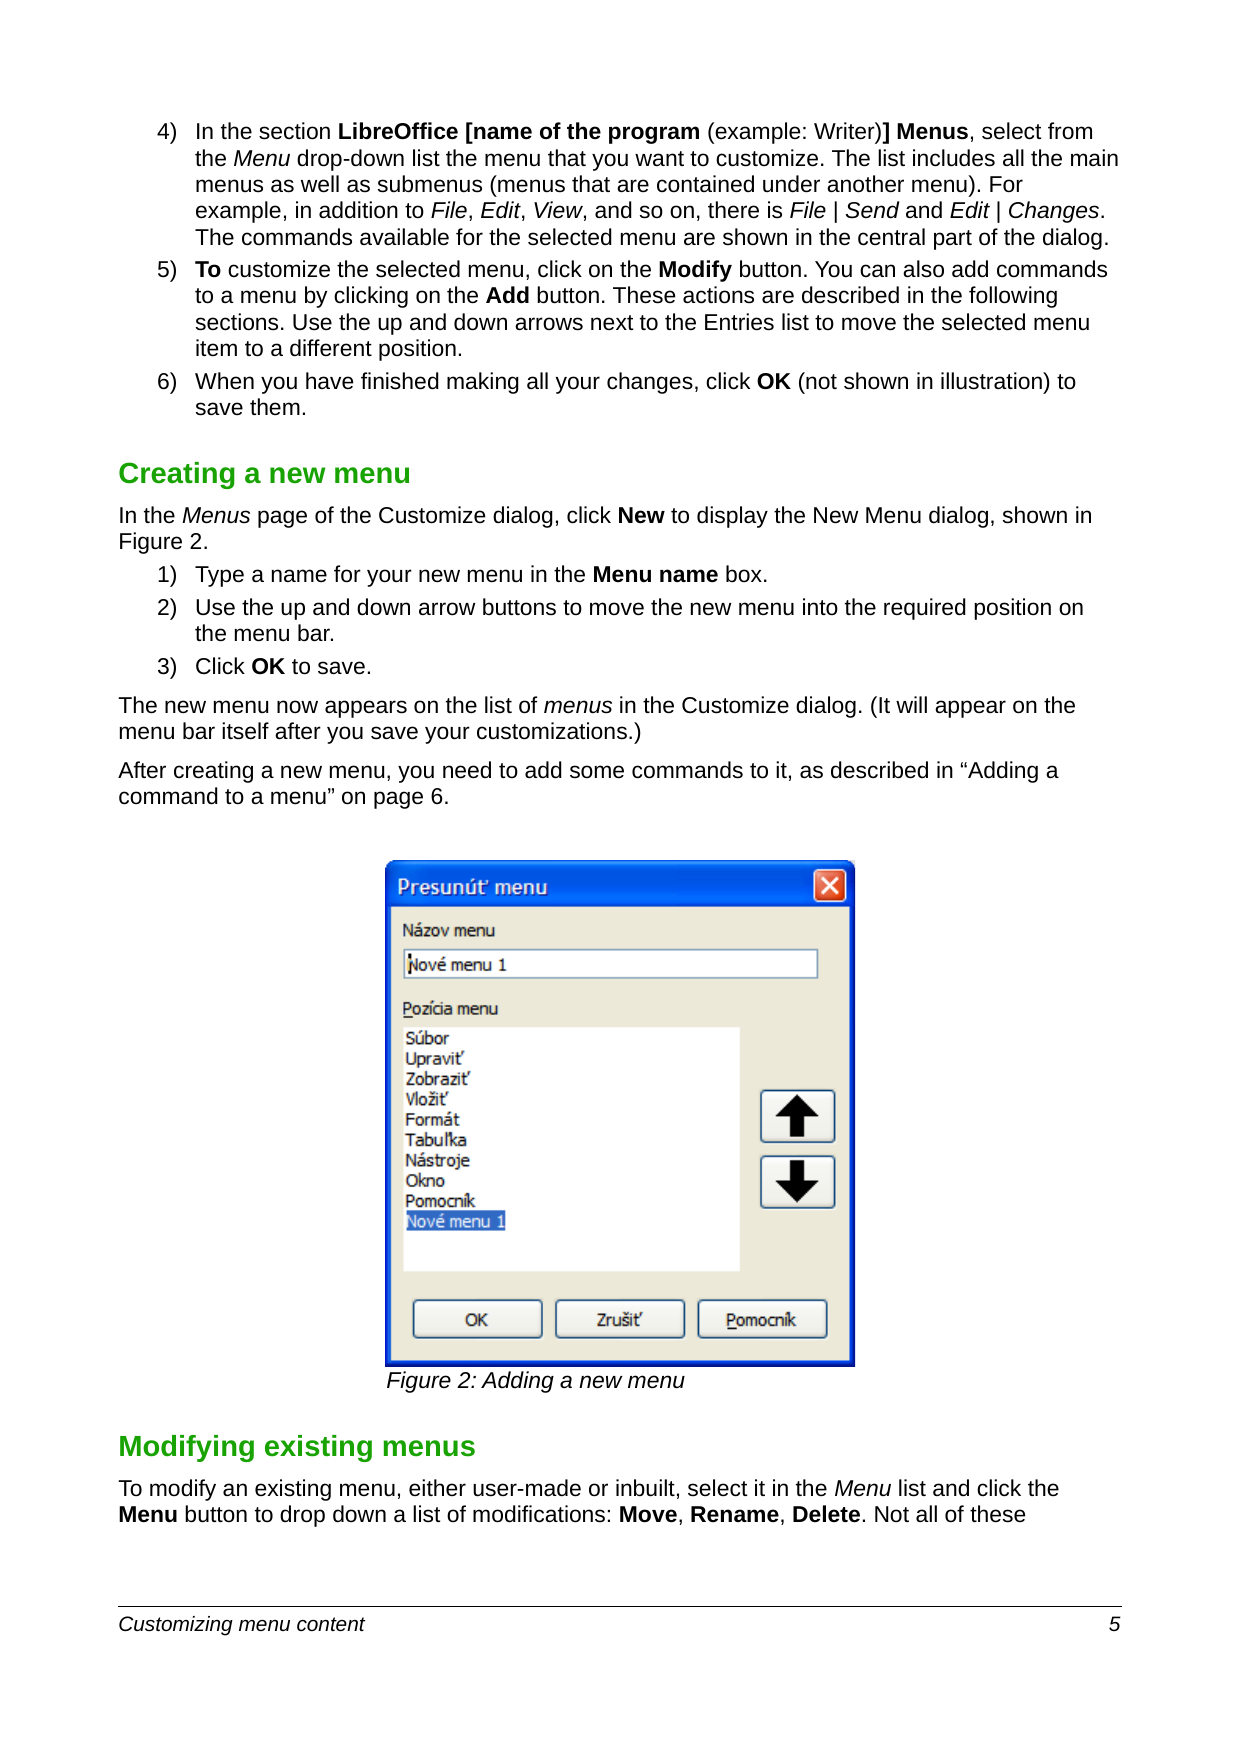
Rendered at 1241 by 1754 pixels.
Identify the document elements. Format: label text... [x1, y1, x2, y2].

subtitle Creating a new menu [118, 456, 1122, 489]
text To modify an existing menu, either user-made or inbuilt, select it in the Menu list and click the Menu button to drop down a list of modifications: Move, Rename, Delete. Not all of these [118, 1475, 1122, 1528]
text Figure 2: Adding a new menu [386, 1367, 854, 1393]
list In the Menus page of the Customize dialog, click New to display the New Menu dialog, shown in Figure 2. [118, 502, 1122, 555]
list In the section LibreOffice [name of the program (example: Writer)] Menus, select from the Menu drop-down list the menu that you want to customize. The list includes all the main menus as well as submenus (menus that are contained under another menu). For example, in addition to File, Edit, View, and so on, there is File | Send and Edit | Changes. The commands available for the selected menu are shown in the central part of the dialog. [177, 118, 1122, 250]
list Type a name for your new menu in the Menu name box. [177, 561, 1122, 587]
list To customize the selected menu, click on the Modify button. You can also add commands to a menu by clicking on the Add button. These actions are described in the following sections. Use the up and down arrows next to the Entries list to move the selected menu item to a different position. [177, 256, 1122, 362]
list Click OK to save. [177, 653, 1122, 679]
picture [385, 860, 856, 1367]
text After creating a new menu, you need to add some commands to it, as described in “Adding a command to a menu” on page 6. [118, 757, 1122, 809]
list Use the up and down arrow buttons to move the new menu into the required position on the menu bar. [177, 594, 1122, 646]
list When you have finished making all your changes, click OK (not shown in illustration) to save them. [177, 368, 1122, 421]
subtitle Modifying existing menus [118, 1429, 1122, 1462]
text The new menu now appears on the list of menus in the Customize dialog. (It will appear on the menu bar itself after you save your customizations.) [118, 692, 1122, 744]
